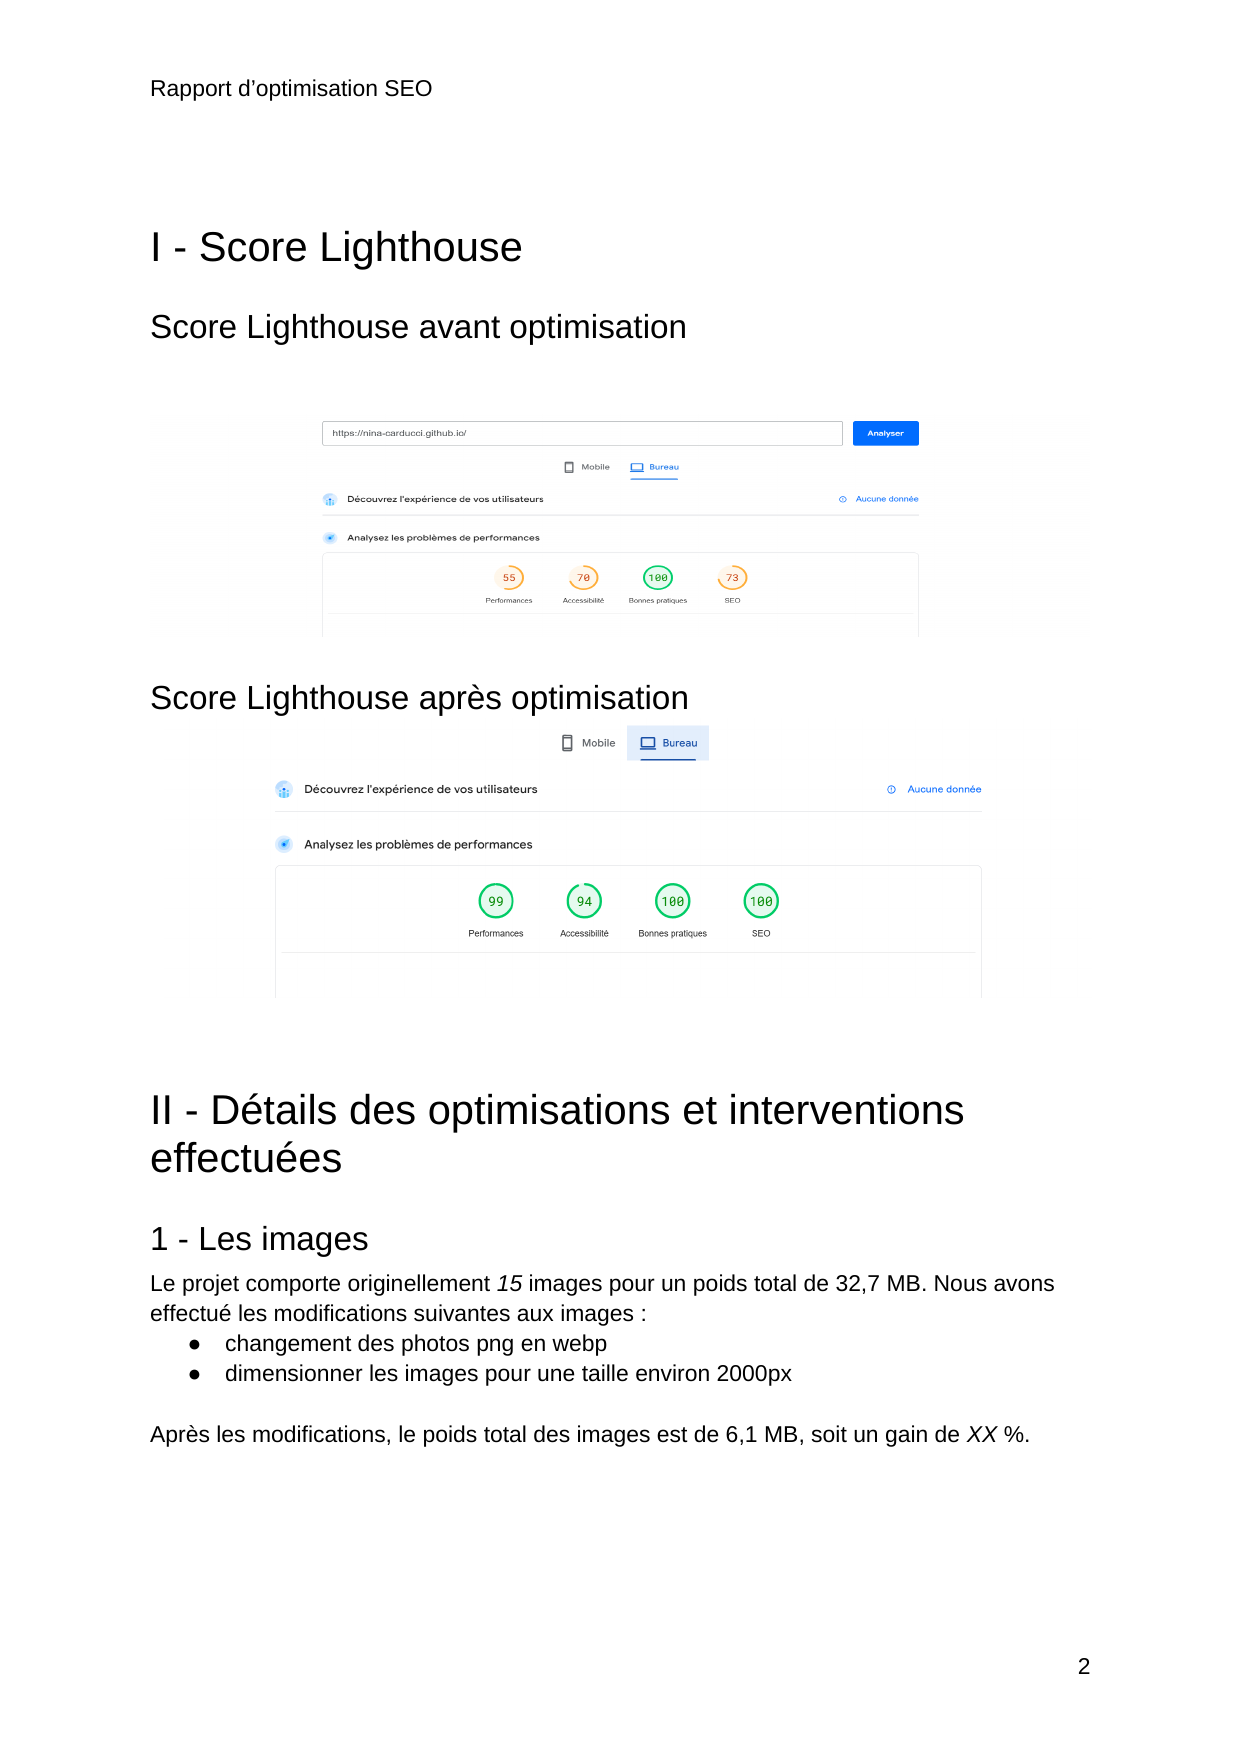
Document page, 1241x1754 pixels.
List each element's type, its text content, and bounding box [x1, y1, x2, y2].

list changement des photos png en webp [187, 1330, 1090, 1357]
subtitle II - Détails des optimisations et interventions effectuées [150, 1086, 1090, 1181]
subtitle 1 - Les images [150, 1219, 1090, 1257]
subtitle I - Score Lighthouse [150, 222, 1090, 270]
subtitle Score Lighthouse avant optimisation [150, 307, 1090, 346]
subtitle Score Lighthouse après optimisation [150, 637, 1090, 716]
text Le projet comporte originellement 15 images pour un poids total de 32,7 MB. Nous avons effectué les modifications suivantes aux images : [150, 1270, 1090, 1326]
text Après les modifications, le poids total des images est de 6,1 MB, soit un gain de XX %. [150, 1421, 1090, 1447]
picture [150, 414, 1091, 637]
list dimensionner les images pour une taille environ 2000px [187, 1360, 1090, 1387]
picture [163, 718, 1093, 998]
